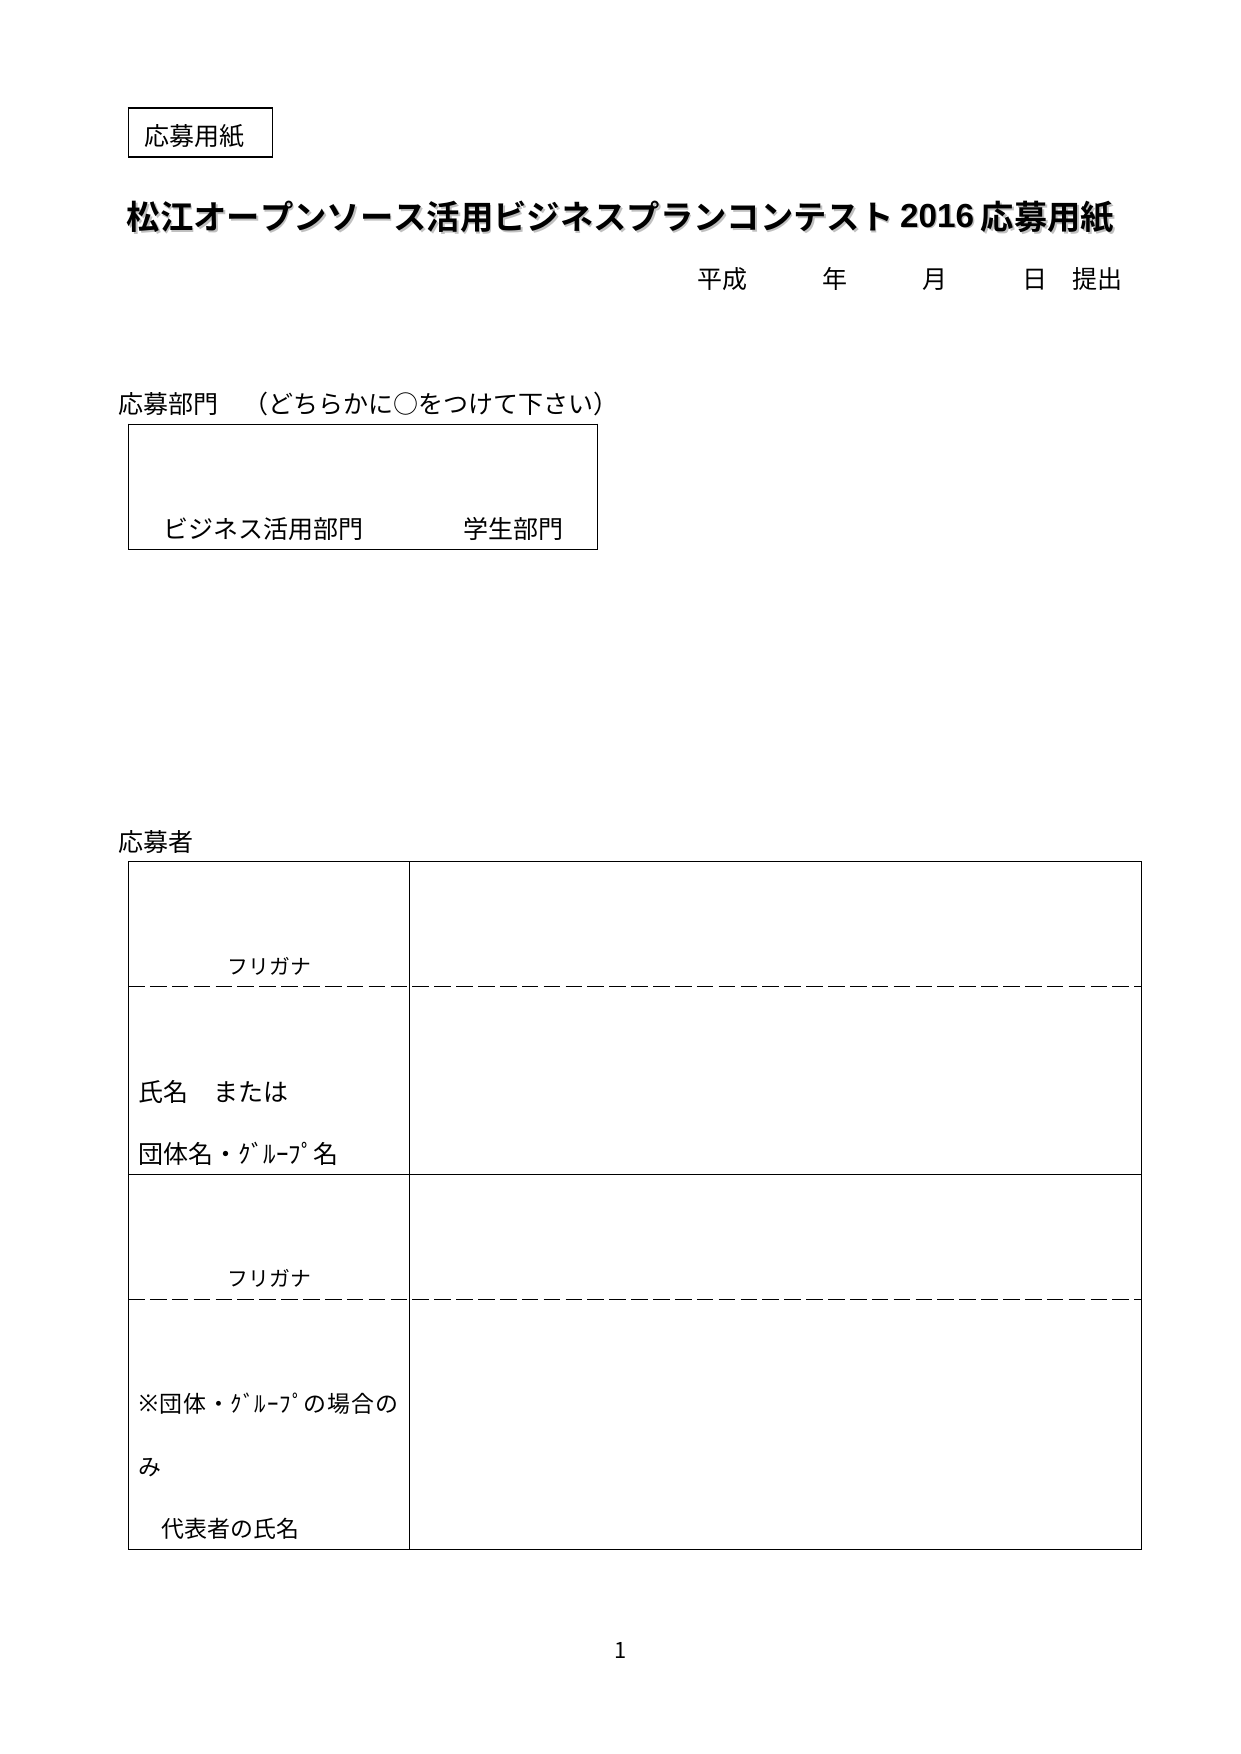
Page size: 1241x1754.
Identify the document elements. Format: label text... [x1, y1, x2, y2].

table_header フリガナ [129, 862, 409, 986]
text 応募者 [118, 798, 1122, 861]
text 松江オープンソース活用ビジネスプランコンテスト2016応募用紙 [118, 173, 1122, 236]
table_cell フリガナ [129, 1175, 409, 1298]
text 応募部門 （どちらかに○をつけて下さい） [118, 361, 1122, 423]
table_cell ※団体・ｸﾞﾙｰﾌﾟの場合のみ 代表者の氏名 [129, 1299, 409, 1548]
table_cell [410, 1299, 1141, 1548]
table_cell 氏名 または 団体名・ｸﾞﾙｰﾌﾟ名 [129, 986, 409, 1173]
table_header [410, 862, 1141, 986]
table_cell [410, 986, 1141, 1173]
table_header ビジネス活用部門 学生部門 [129, 425, 597, 548]
table_cell [410, 1175, 1141, 1298]
text 応募用紙 [144, 116, 257, 148]
text 平成 年 月 日 提出 [118, 236, 1122, 298]
